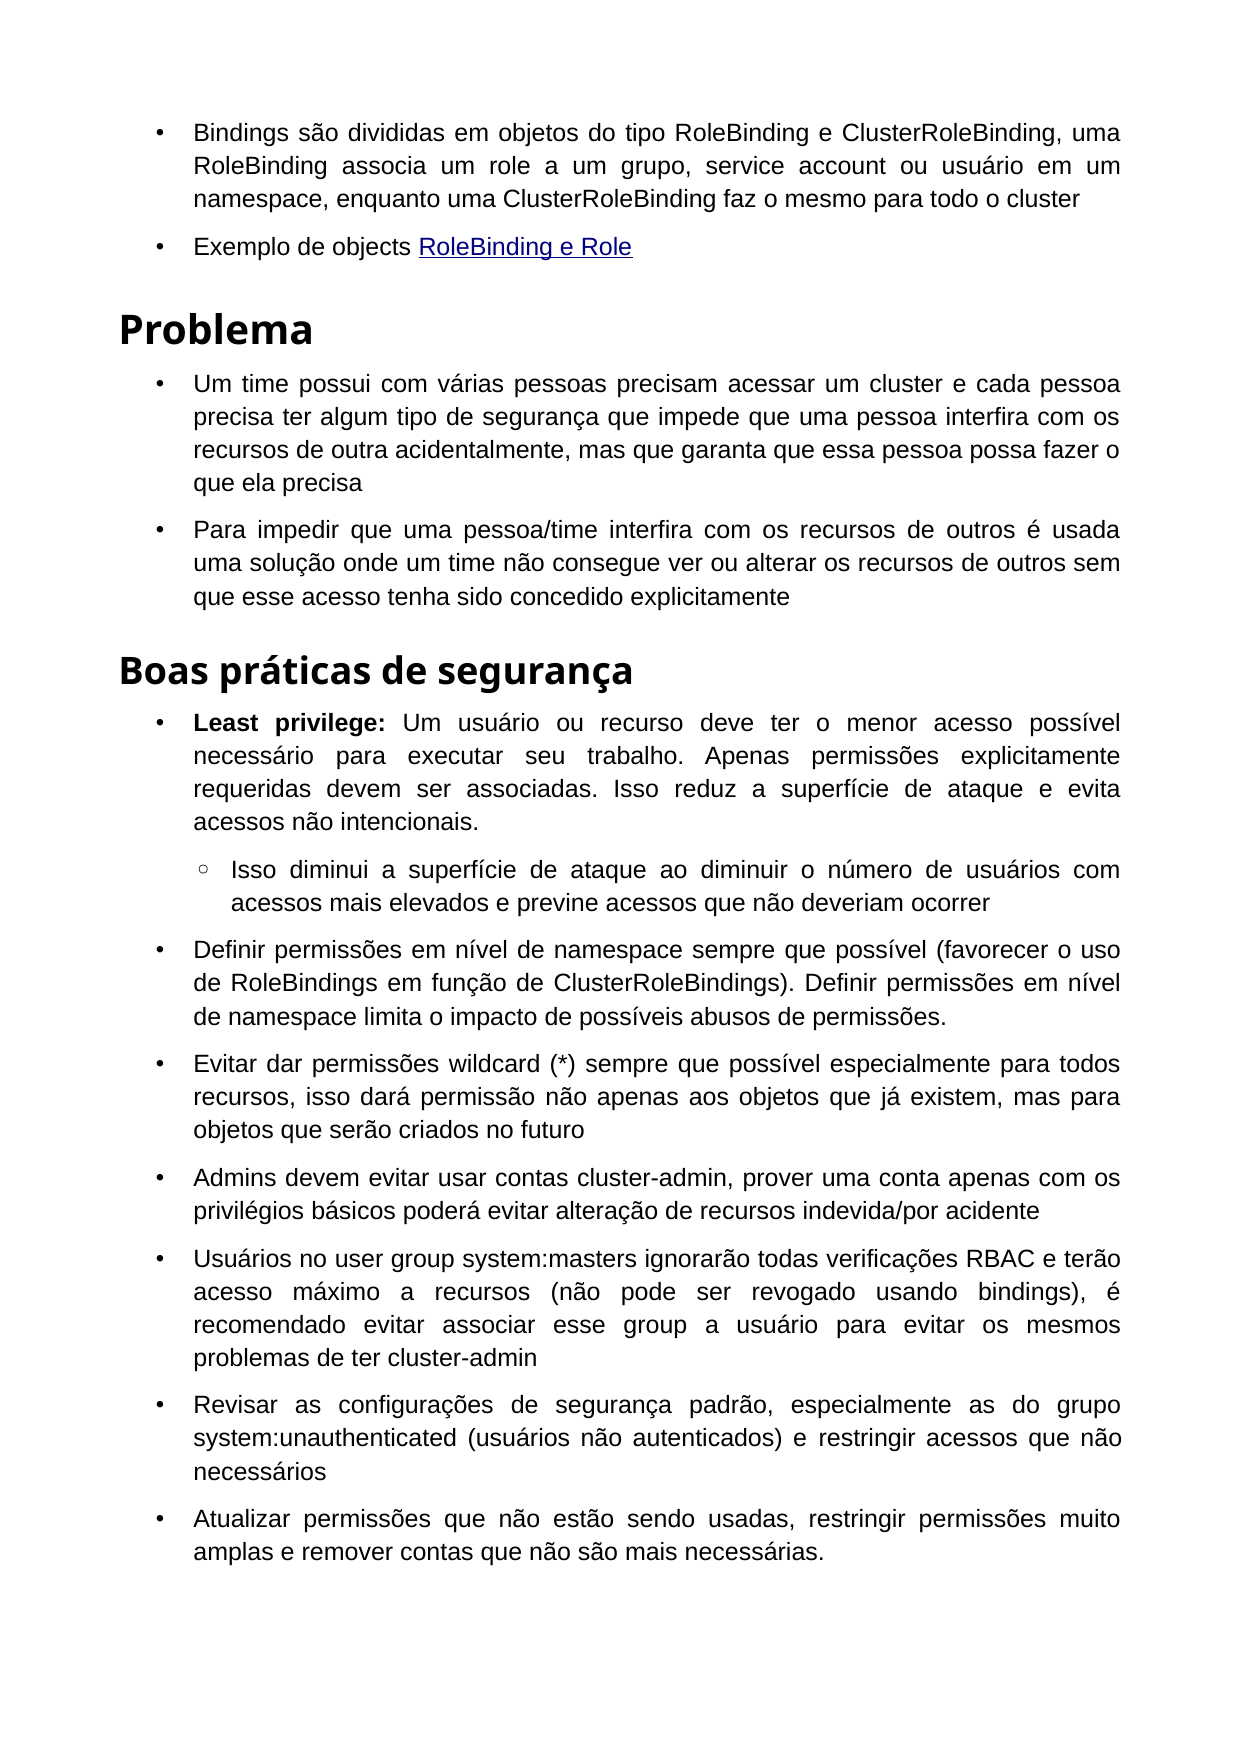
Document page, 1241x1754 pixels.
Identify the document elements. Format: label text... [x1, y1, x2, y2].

list Usuários no user group system:masters ignorarão todas verificações RBAC e terão acesso máximo a recursos (não pode ser revogado usando bindings), é recomendado evitar associar esse group a usuário para evitar os mesmos problemas de ter cluster-admin [156, 1243, 1122, 1371]
subtitle Problema [118, 300, 1122, 356]
list Definir permissões em nível de namespace sempre que possível (favorecer o uso de RoleBindings em função de ClusterRoleBindings). Definir permissões em nível de namespace limita o impacto de possíveis abusos de permissões. [156, 935, 1122, 1030]
list Atualizar permissões que não estão sendo usadas, restringir permissões muito amplas e remover contas que não são mais necessárias. [156, 1504, 1122, 1566]
list Least privilege: Um usuário ou recurso deve ter o menor acesso possível necessário para executar seu trabalho. Apenas permissões explicitamente requeridas devem ser associadas. Isso reduz a superfície de ataque e evita acessos não intencionais. [156, 708, 1122, 836]
list Para impedir que uma pessoa/time interfira com os recursos de outros é usada uma solução onde um time não consegue ver ou alterar os recursos de outros sem que esse acesso tenha sido concedido explicitamente [156, 515, 1122, 610]
list Um time possui com várias pessoas precisam acessar um cluster e cada pessoa precisa ter algum tipo de segurança que impede que uma pessoa interfira com os recursos de outra acidentalmente, mas que garanta que essa pessoa possa fazer o que ela precisa [156, 368, 1122, 496]
list Evitar dar permissões wildcard (*) sempre que possível especialmente para todos recursos, isso dará permissão não apenas aos objetos que já existem, mas para objetos que serão criados no futuro [156, 1049, 1122, 1144]
list Exemplo de objects RoleBinding e Role [156, 232, 1122, 261]
list Bindings são divididas em objetos do tipo RoleBinding e ClusterRoleBinding, uma RoleBinding associa um role a um grupo, service account ou usuário em um namespace, enquanto uma ClusterRoleBinding faz o mesmo para todo o cluster [156, 118, 1122, 213]
subtitle Boas práticas de segurança [118, 644, 1122, 695]
list Admins devem evitar usar contas cluster-admin, prover uma conta apenas com os privilégios básicos poderá evitar alteração de recursos indevida/por acidente [156, 1163, 1122, 1225]
list Revisar as configurações de segurança padrão, especialmente as do grupo system:unauthenticated (usuários não autenticados) e restringir acessos que não necessários [156, 1390, 1122, 1485]
list Isso diminui a superfície de ataque ao diminuir o número de usuários com acessos mais elevados e previne acessos que não deveriam ocorrer [193, 854, 1122, 916]
